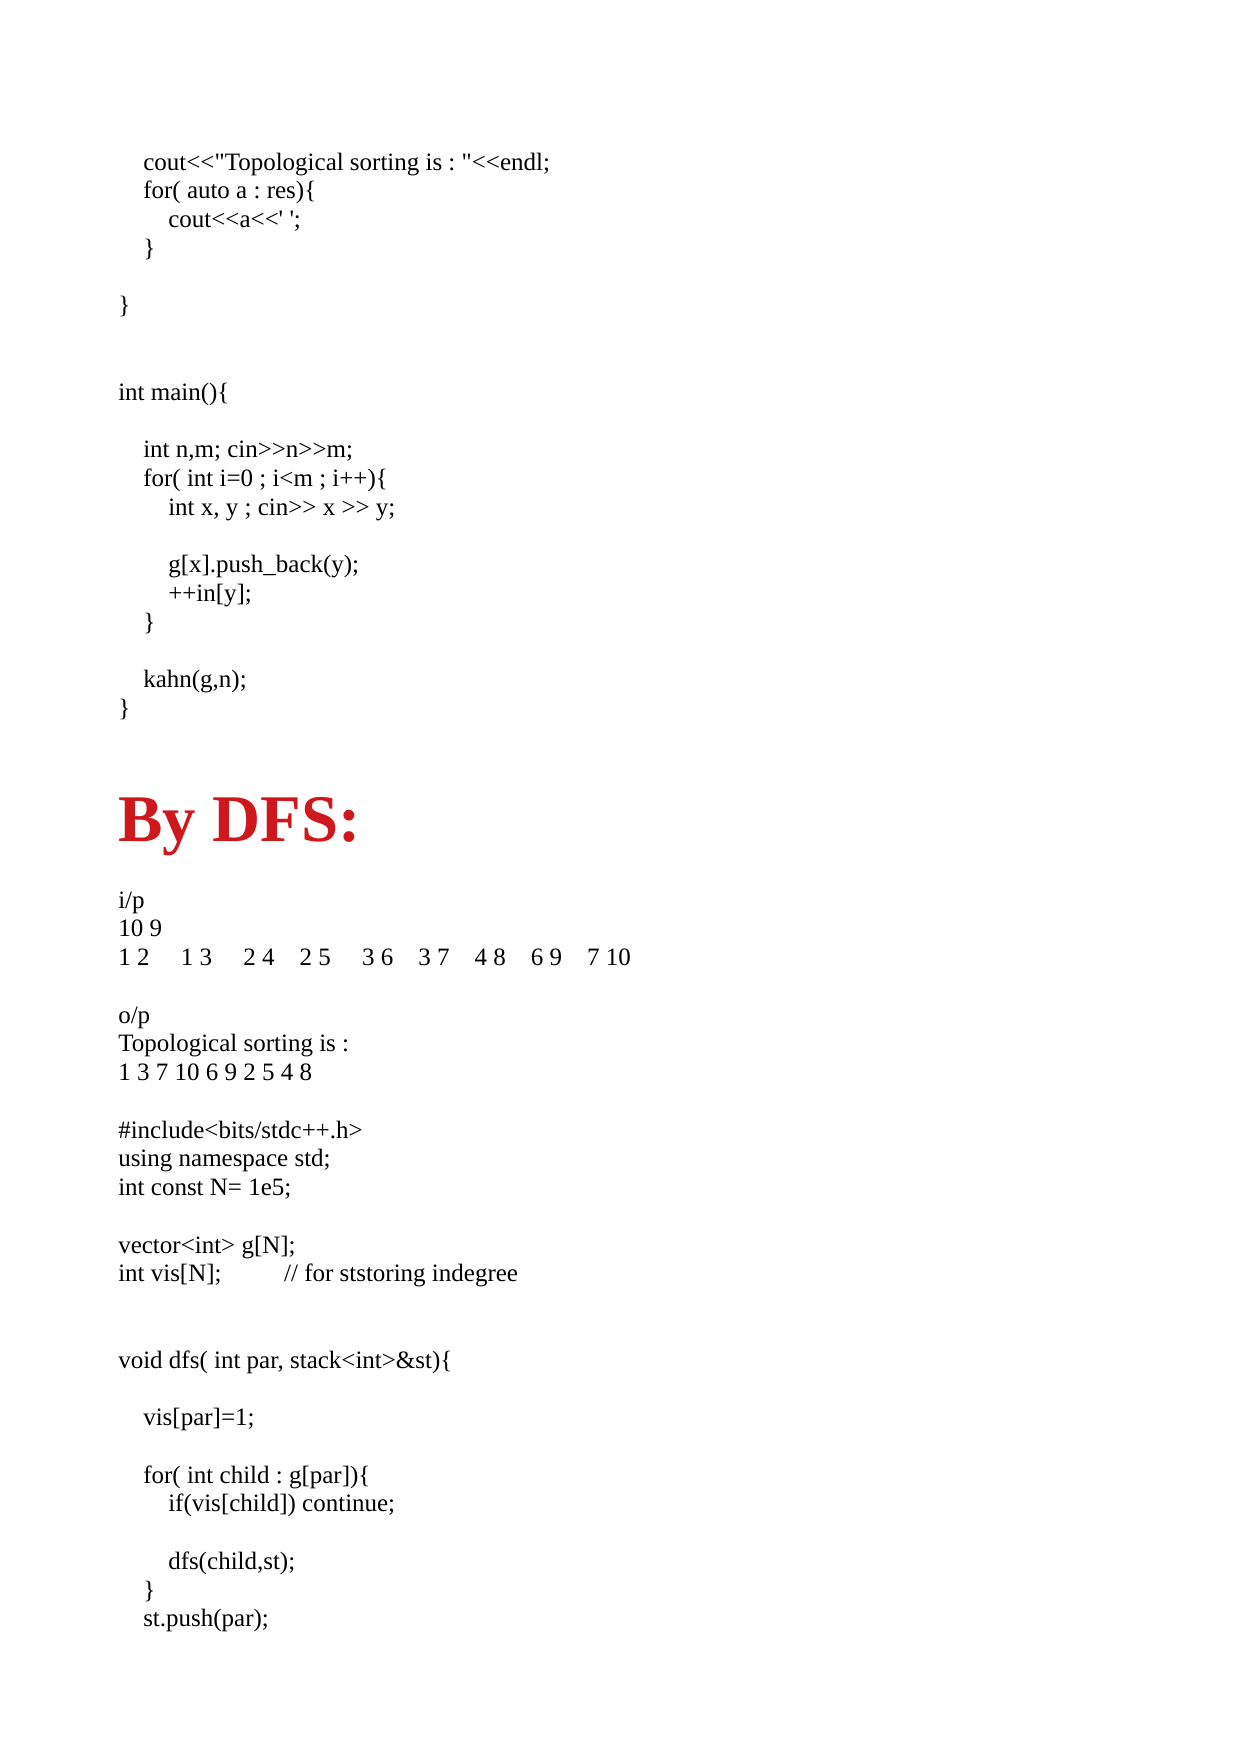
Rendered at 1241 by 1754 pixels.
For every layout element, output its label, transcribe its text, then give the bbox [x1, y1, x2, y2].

text 1 3 7 10 6 9 2 5 4 8 [118, 1057, 1122, 1086]
text kahn(g,n); [118, 664, 1122, 693]
text dfs(child,st); [118, 1546, 1122, 1575]
text Topological sorting is : [118, 1028, 1122, 1057]
text if(vis[child]) continue; [118, 1488, 1122, 1517]
text i/p [118, 885, 1122, 913]
text for( auto a : res){ [118, 176, 1122, 204]
text vis[par]=1; [118, 1402, 1122, 1431]
text vector<int> g[N]; [118, 1230, 1122, 1258]
text cout<<a<<' '; [118, 204, 1122, 233]
text 10 9 [118, 913, 1122, 942]
text ++in[y]; [118, 578, 1122, 607]
text for( int i=0 ; i<m ; i++){ [118, 463, 1122, 492]
text void dfs( int par, stack<int>&st){ [118, 1345, 1122, 1373]
text cout<<"Topological sorting is : "<<endl; [118, 147, 1122, 176]
text using namespace std; [118, 1143, 1122, 1172]
text } [118, 291, 1122, 319]
text } [118, 693, 1122, 722]
text } [118, 607, 1122, 636]
text By DFS: [118, 779, 1122, 856]
text #include<bits/stdc++.h> [118, 1115, 1122, 1143]
text int n,m; cin>>n>>m; [118, 434, 1122, 463]
text g[x].push_back(y); [118, 549, 1122, 578]
text int main(){ [118, 377, 1122, 406]
text for( int child : g[par]){ [118, 1460, 1122, 1488]
text int vis[N]; // for ststoring indegree [118, 1258, 1122, 1287]
text } [118, 233, 1122, 262]
text st.push(par); [118, 1603, 1122, 1632]
text 1 2 1 3 2 4 2 5 3 6 3 7 4 8 6 9 7 10 [118, 942, 1122, 971]
text o/p [118, 1000, 1122, 1028]
text } [118, 1575, 1122, 1603]
text int x, y ; cin>> x >> y; [118, 492, 1122, 521]
text int const N= 1e5; [118, 1172, 1122, 1201]
